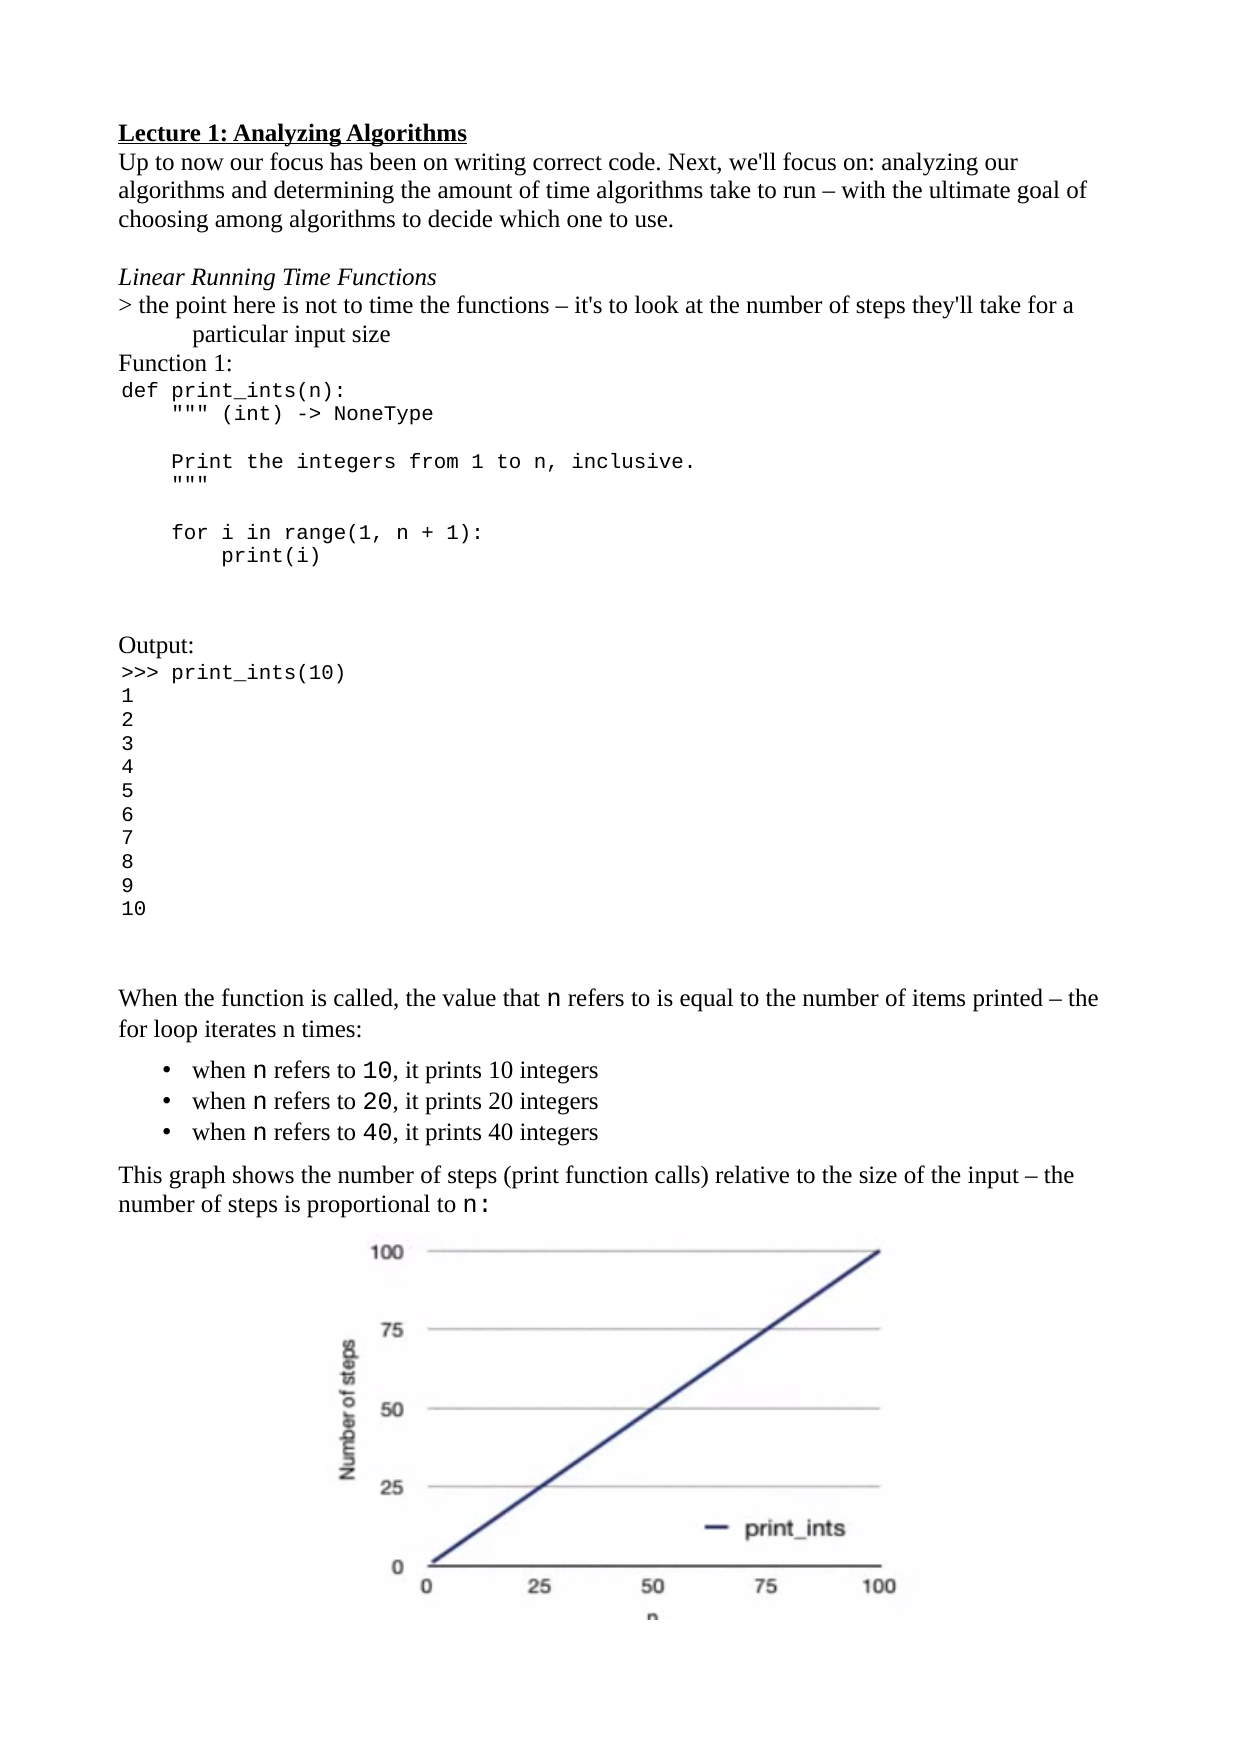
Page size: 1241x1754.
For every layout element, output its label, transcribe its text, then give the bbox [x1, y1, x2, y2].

list when n refers to 40, it prints 40 integers [162, 1117, 1122, 1148]
text > the point here is not to time the functions – it's to look at the number of steps they'll take for a particular input size [118, 291, 1122, 348]
text When the function is called, the value that n refers to is equal to the number of items printed – the for loop iterates n times: [118, 954, 1122, 1043]
text Up to now our focus has been on writing correct code. Next, we'll focus on: analyzing our algorithms and determining the amount of time algorithms take to run – with the ultimate goal of choosing among algorithms to decide which one to use. [118, 147, 1122, 233]
text Linear Running Time Functions [118, 262, 1122, 291]
text Output: [118, 601, 1122, 659]
text This graph shows the number of steps (print function calls) relative to the size of the input – the number of steps is proportional to n: [118, 1160, 1122, 1220]
list when n refers to 20, it prints 20 integers [162, 1086, 1122, 1117]
list when n refers to 10, it prints 10 integers [162, 1055, 1122, 1086]
text Lecture 1: Analyzing Algorithms [118, 118, 1122, 147]
table_header def print_ints(n): """ (int) -> NoneType Print the integers from 1 to n, inclusive. """ for i in range(1, n + 1): print(i) [118, 377, 710, 601]
text Function 1: [118, 348, 1122, 377]
table_header >>> print_ints(10) 1 2 3 4 5 6 7 8 9 10 [118, 659, 360, 954]
